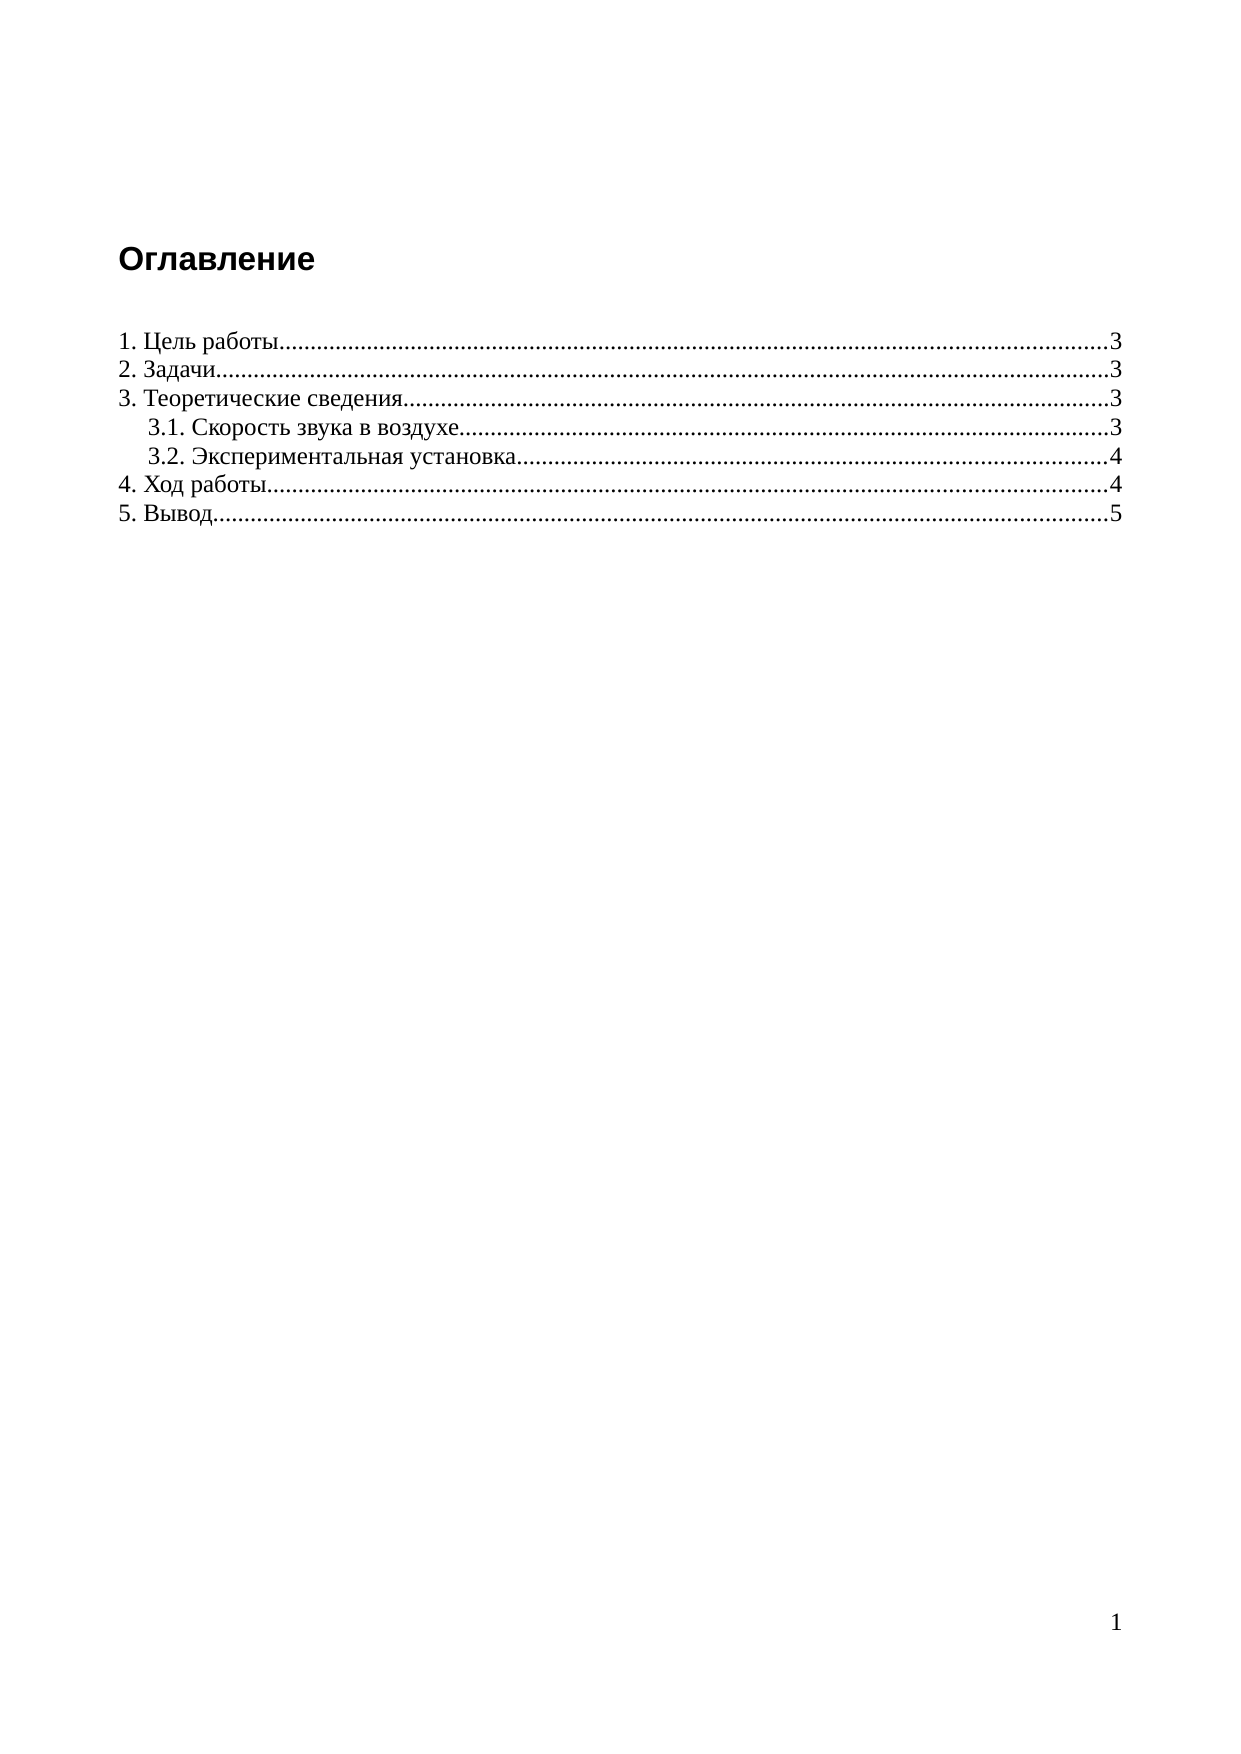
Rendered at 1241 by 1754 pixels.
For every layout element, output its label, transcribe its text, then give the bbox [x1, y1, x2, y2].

text 3. Теоретические сведения 3 [118, 383, 1122, 412]
text 1. Цель работы 3 [118, 326, 1122, 354]
text 5. Вывод 5 [118, 498, 1122, 527]
text 2. Задачи 3 [118, 354, 1122, 383]
text 4. Ход работы 4 [118, 469, 1122, 498]
text 3.2. Экспериментальная установка 4 [148, 441, 1122, 469]
subtitle Оглавление [118, 239, 1122, 277]
text 3.1. Скорость звука в воздухе 3 [148, 412, 1122, 441]
